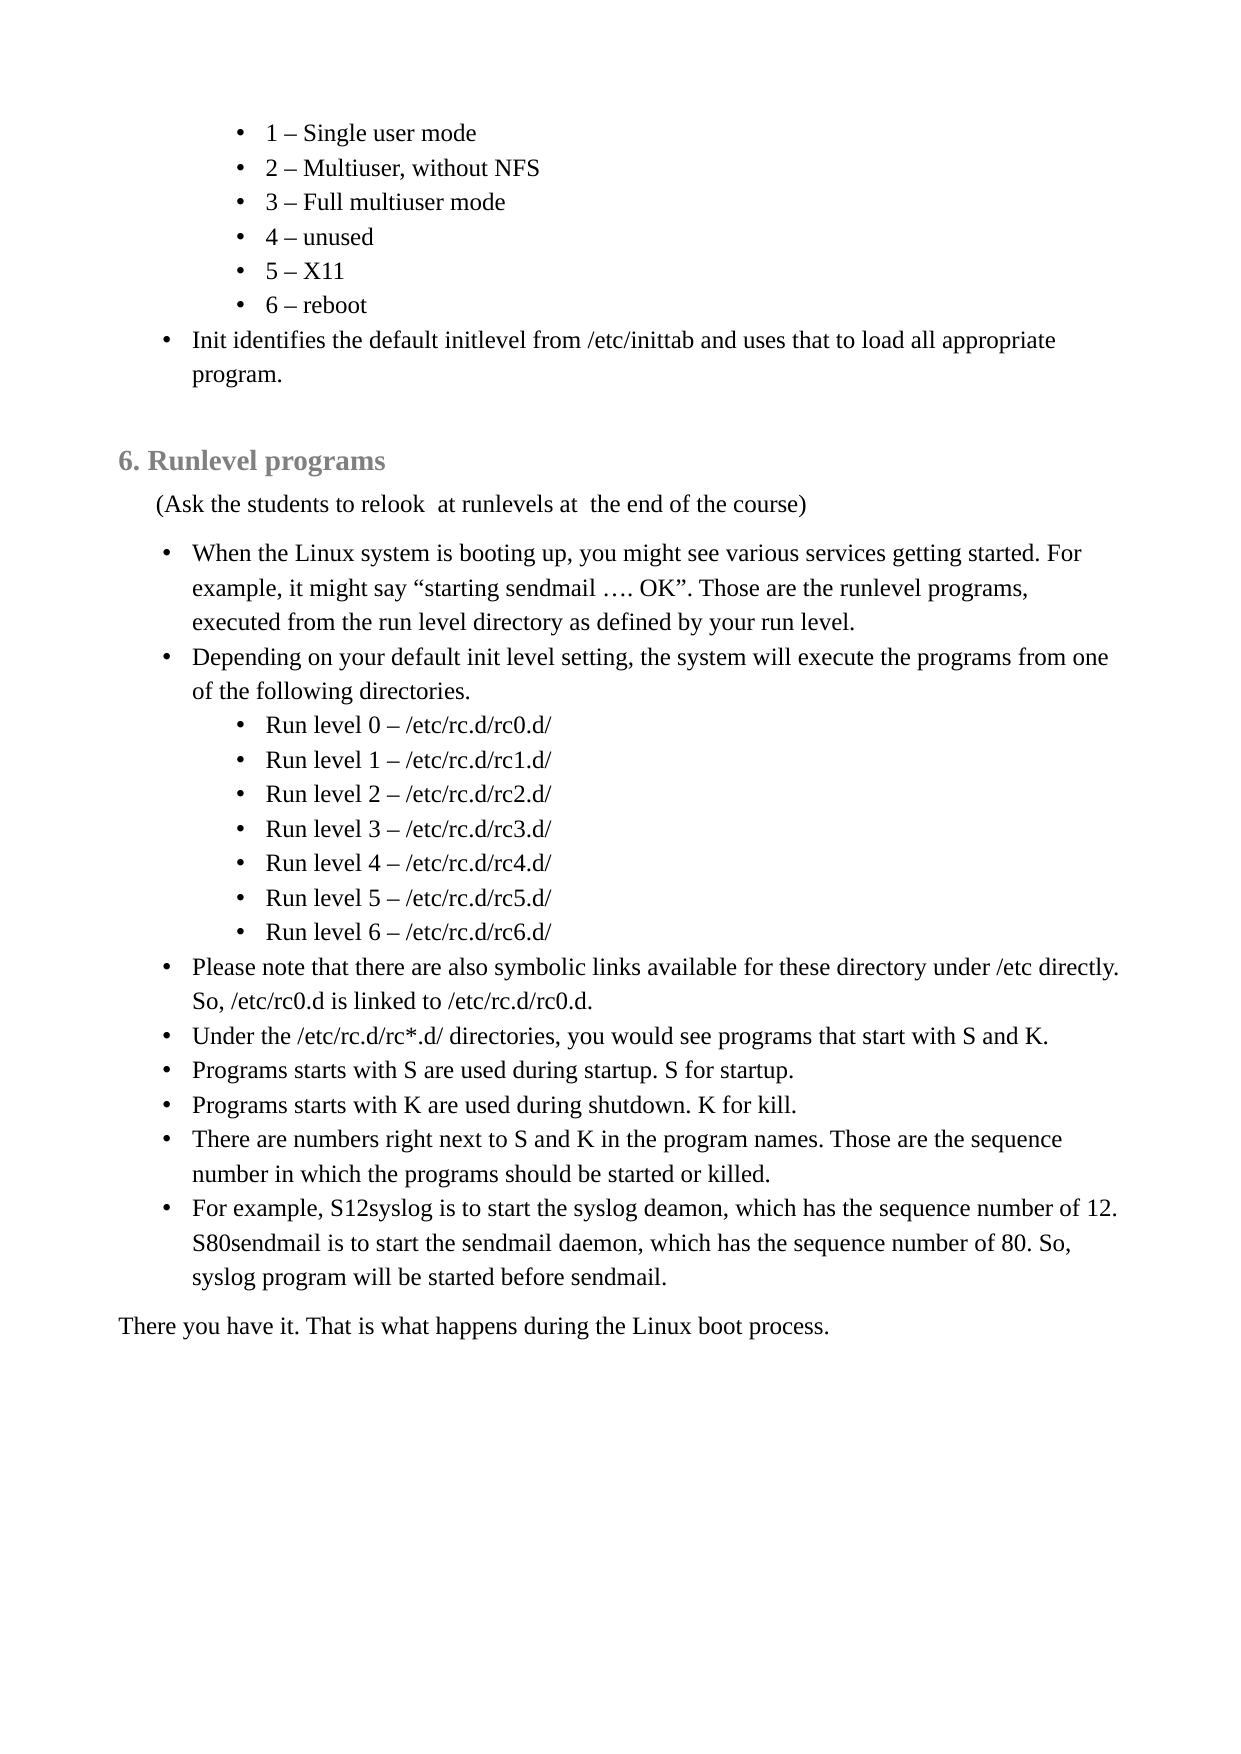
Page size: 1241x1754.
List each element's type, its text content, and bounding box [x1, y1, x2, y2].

text (Ask the students to relook at runlevels at the end of the course) [118, 489, 1122, 518]
list For example, S12syslog is to start the syslog deamon, which has the sequence number of 12. S80sendmail is to start the sendmail daemon, which has the sequence number of 80. So, syslog program will be started before sendmail. [162, 1193, 1122, 1291]
list Run level 2 – /etc/rc.d/rc2.d/ [236, 779, 1122, 808]
list Run level 3 – /etc/rc.d/rc3.d/ [236, 814, 1122, 843]
list 1 – Single user mode [236, 118, 1122, 147]
list Programs starts with S are used during startup. S for startup. [162, 1055, 1122, 1084]
list Programs starts with K are used during shutdown. K for kill. [162, 1090, 1122, 1118]
list Under the /etc/rc.d/rc*.d/ directories, you would see programs that start with S and K. [162, 1021, 1122, 1049]
list There are numbers right next to S and K in the program names. Those are the sequence number in which the programs should be started or killed. [162, 1124, 1122, 1187]
list When the Linux system is booting up, you might see various services getting started. For example, it might say “starting sendmail …. OK”. Those are the runlevel programs, executed from the run level directory as defined by your run level. [162, 538, 1122, 636]
list Please note that there are also symbolic links available for these directory under /etc directly. So, /etc/rc0.d is linked to /etc/rc.d/rc0.d. [162, 952, 1122, 1015]
text There you have it. That is what happens during the Linux boot process. [118, 1311, 1122, 1340]
list 5 – X11 [236, 256, 1122, 285]
list Depending on your default init level setting, the system will execute the programs from one of the following directories. [162, 642, 1122, 705]
list 3 – Full multiuser mode [236, 187, 1122, 216]
list Run level 4 – /etc/rc.d/rc4.d/ [236, 848, 1122, 877]
subtitle 6. Runlevel programs [118, 443, 1122, 477]
list Run level 0 – /etc/rc.d/rc0.d/ [236, 711, 1122, 739]
list 6 – reboot [236, 291, 1122, 319]
list Init identifies the default initlevel from /etc/inittab and uses that to load all appropriate program. [162, 325, 1122, 388]
list Run level 6 – /etc/rc.d/rc6.d/ [236, 917, 1122, 946]
list 4 – unused [236, 222, 1122, 250]
list 2 – Multiuser, without NFS [236, 153, 1122, 181]
list Run level 5 – /etc/rc.d/rc5.d/ [236, 883, 1122, 912]
list Run level 1 – /etc/rc.d/rc1.d/ [236, 745, 1122, 774]
